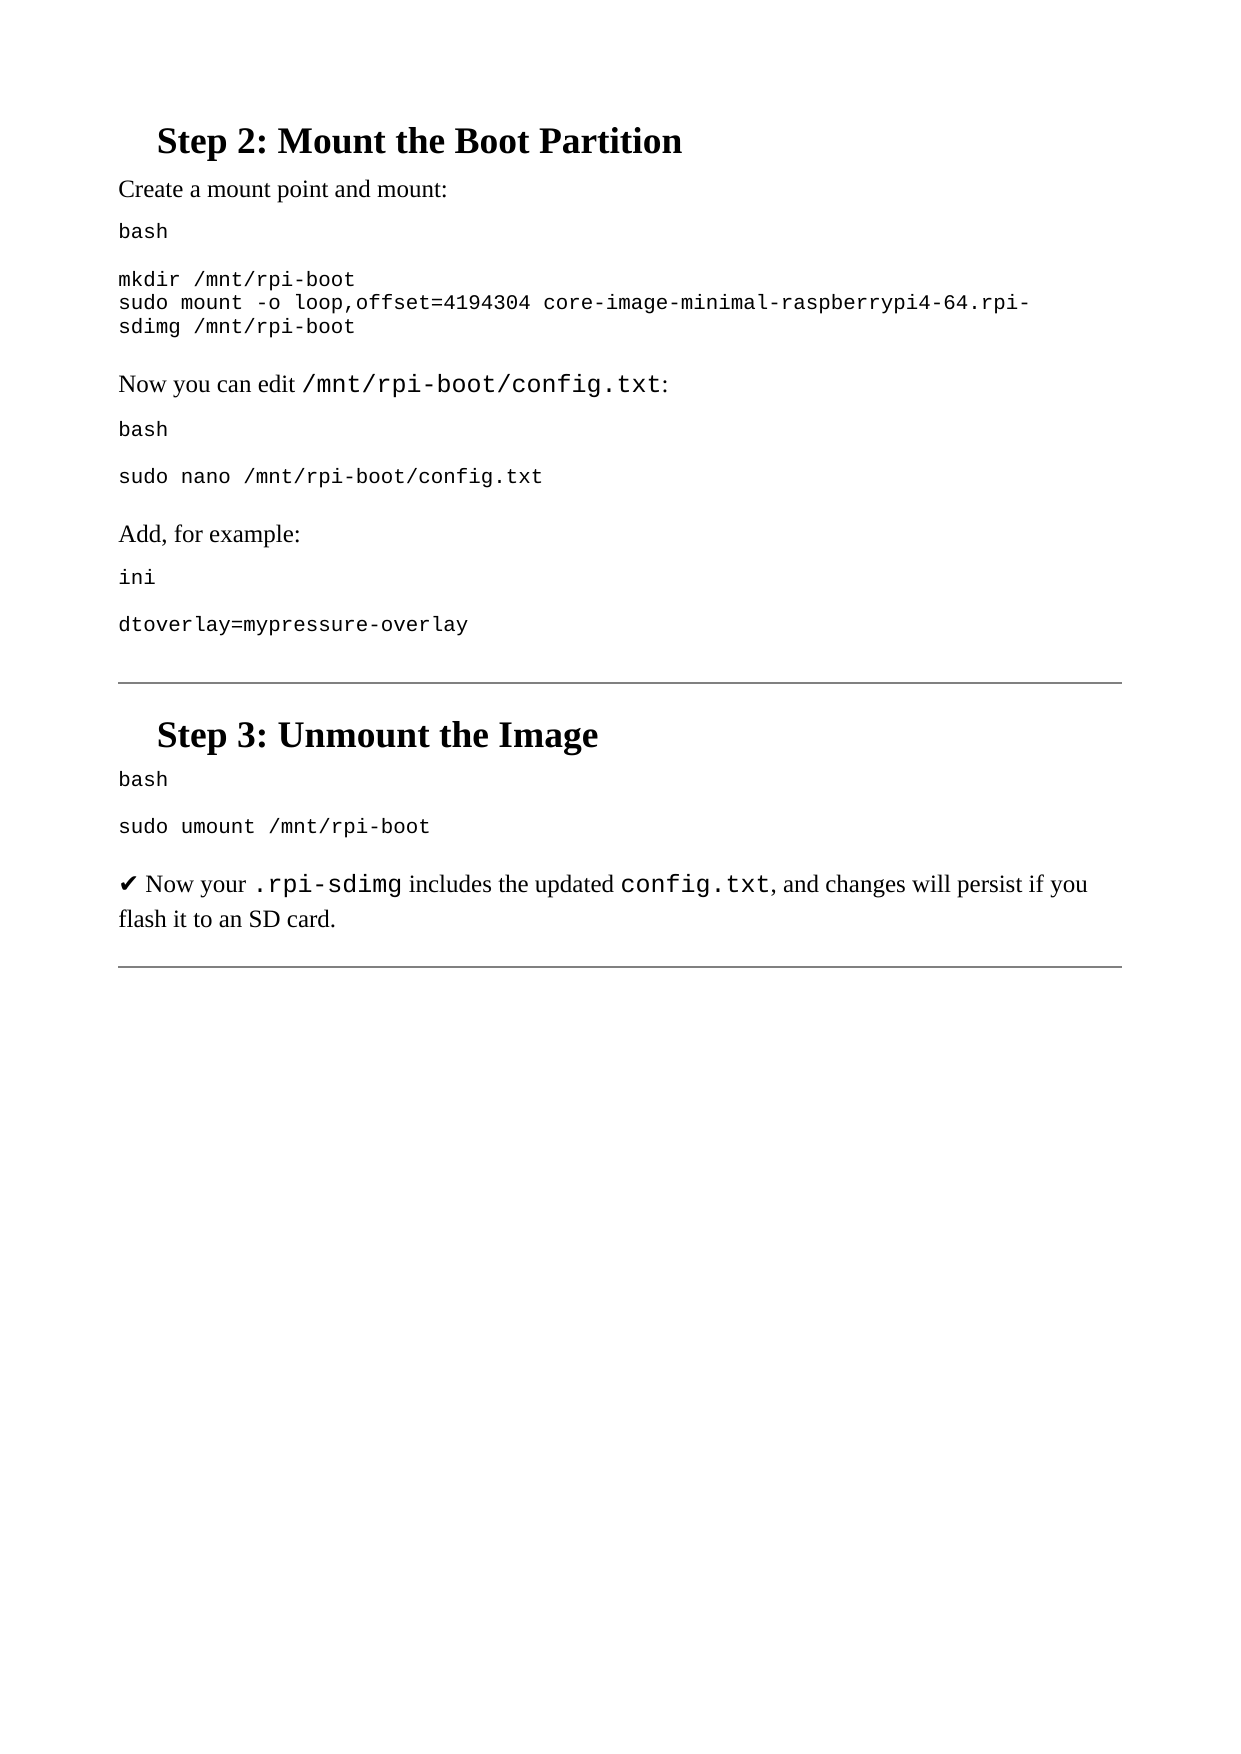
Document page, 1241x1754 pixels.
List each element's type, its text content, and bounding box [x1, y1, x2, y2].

text sudo mount -o loop,offset=4194304 core-image-minimal-raspberrypi4-64.rpi-sdimg /mnt/rpi-boot [118, 292, 1122, 339]
text dtoverlay=mypressure-overlay [118, 614, 1122, 638]
text bash [118, 221, 1122, 245]
text ✔️ Now your .rpi-sdimg includes the updated config.txt, and changes will persist if you flash it to an SD card. [118, 869, 1122, 933]
text bash [118, 419, 1122, 443]
text mkdir /mnt/rpi-boot [118, 269, 1122, 292]
text bash [118, 768, 1122, 792]
subtitle ✅ Step 3: Unmount the Image [118, 713, 1122, 756]
text sudo nano /mnt/rpi-boot/config.txt [118, 466, 1122, 490]
text Create a mount point and mount: [118, 174, 1122, 202]
text sudo umount /mnt/rpi-boot [118, 816, 1122, 839]
text Now you can edit /mnt/rpi-boot/config.txt: [118, 369, 1122, 400]
text Add, for example: [118, 519, 1122, 548]
subtitle 🧰 Step 2: Mount the Boot Partition [118, 118, 1122, 161]
text ini [118, 567, 1122, 591]
